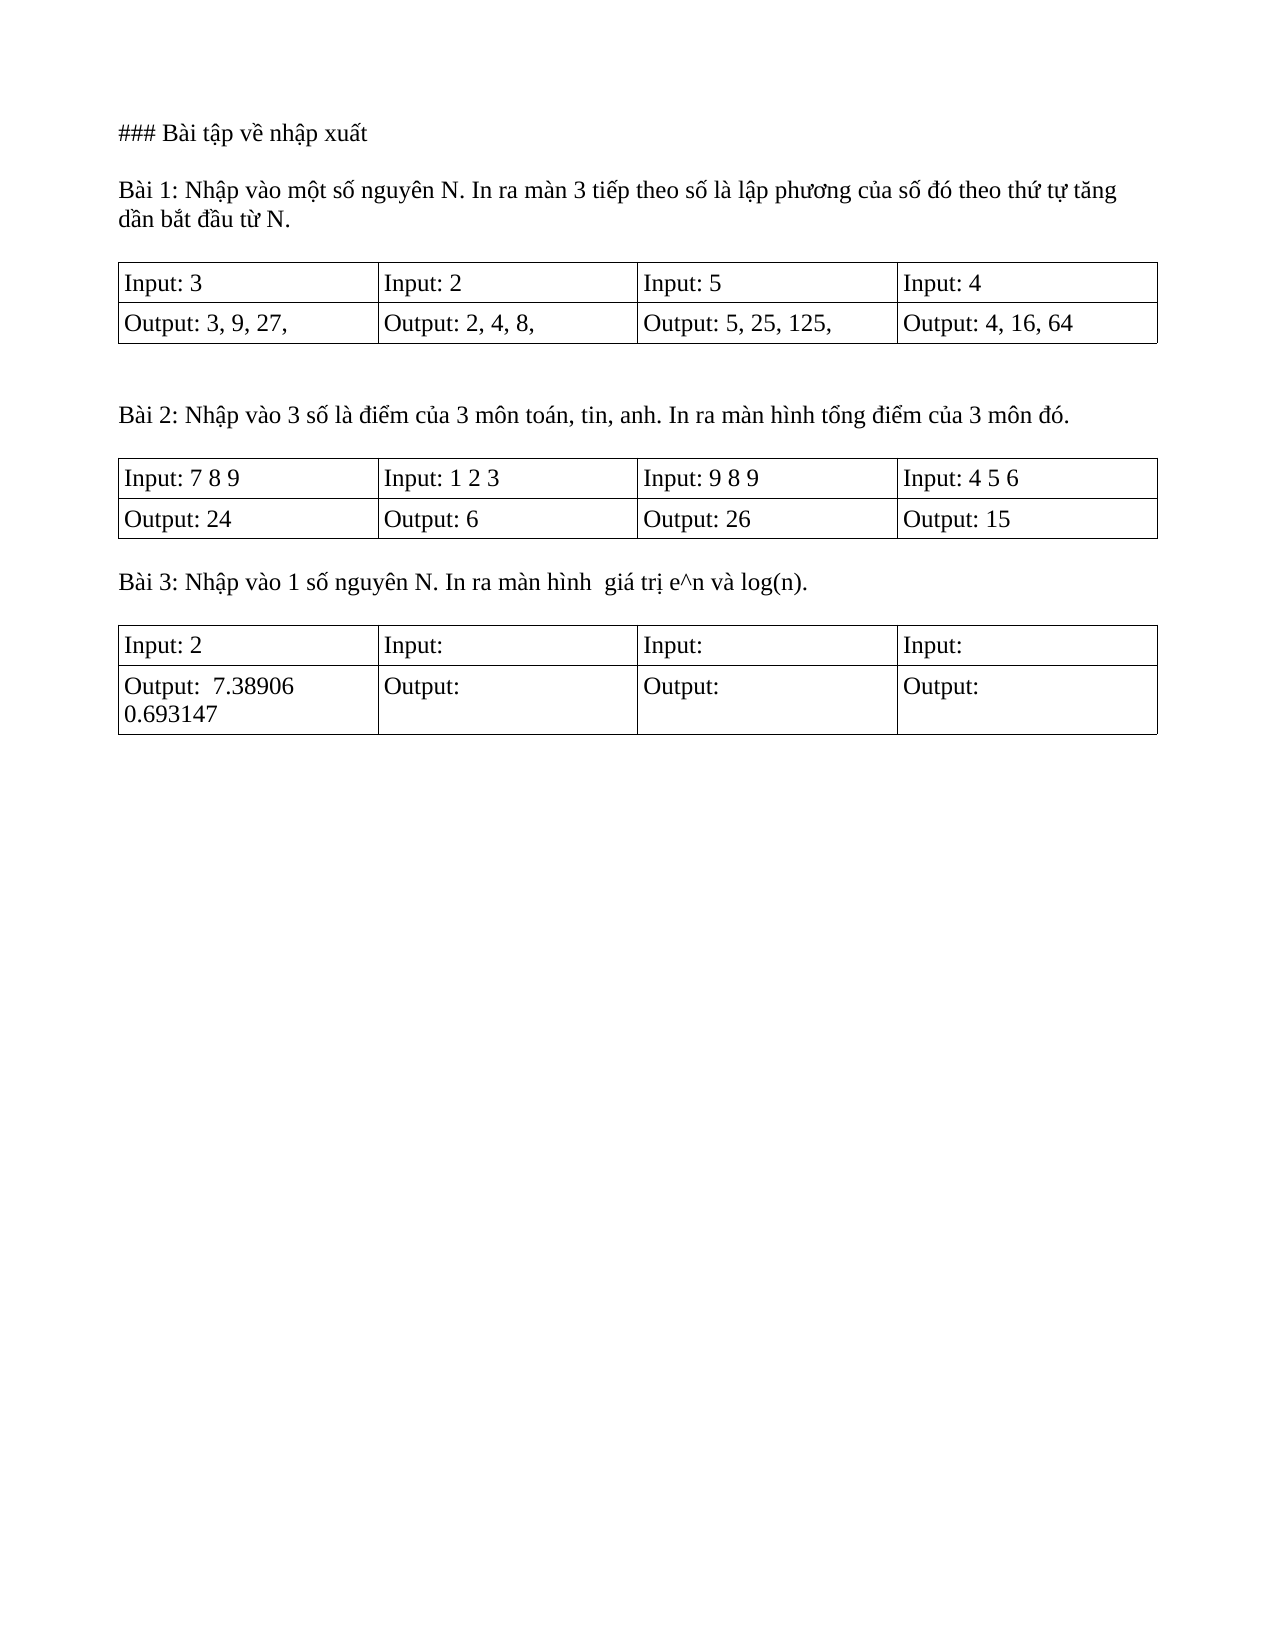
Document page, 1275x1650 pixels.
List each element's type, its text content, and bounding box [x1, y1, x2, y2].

table_cell Output: 2, 4, 8, [379, 303, 637, 342]
table_header Input: 5 [638, 263, 897, 302]
table_cell Output: [898, 666, 1157, 734]
table_header Input: [898, 626, 1157, 665]
table_header Input: 3 [119, 263, 378, 302]
table_header Input: 4 5 6 [898, 459, 1157, 498]
table_header Input: 2 [379, 263, 637, 302]
text Bài 2: Nhập vào 3 số là điểm của 3 môn toán, tin, anh. In ra màn hình tổng điểm của 3 môn đó. [118, 400, 1157, 429]
table_cell Output: 4, 16, 64 [898, 303, 1157, 342]
table_cell Output: 5, 25, 125, [638, 303, 897, 342]
table_cell Output: [379, 666, 637, 734]
table_header Input: 4 [898, 263, 1157, 302]
table_cell Output: 6 [379, 499, 637, 538]
table_cell Output: 15 [898, 499, 1157, 538]
text ### Bài tập về nhập xuất [118, 118, 1157, 147]
text Bài 1: Nhập vào một số nguyên N. In ra màn 3 tiếp theo số là lập phương của số đó theo thứ tự tăng dần bắt đầu từ N. [118, 176, 1157, 233]
table_cell Output: 24 [119, 499, 378, 538]
table_header Input: 7 8 9 [119, 459, 378, 498]
table_cell Output: [638, 666, 897, 734]
text Bài 3: Nhập vào 1 số nguyên N. In ra màn hình giá trị e^n và log(n). [118, 567, 1157, 596]
table_cell Output: 7.38906 0.693147 [119, 666, 378, 734]
table_cell Output: 3, 9, 27, [119, 303, 378, 342]
table_header Input: 1 2 3 [379, 459, 637, 498]
table_cell Output: 26 [638, 499, 897, 538]
table_header Input: 9 8 9 [638, 459, 897, 498]
table_header Input: [638, 626, 897, 665]
table_header Input: 2 [119, 626, 378, 665]
table_header Input: [379, 626, 637, 665]
